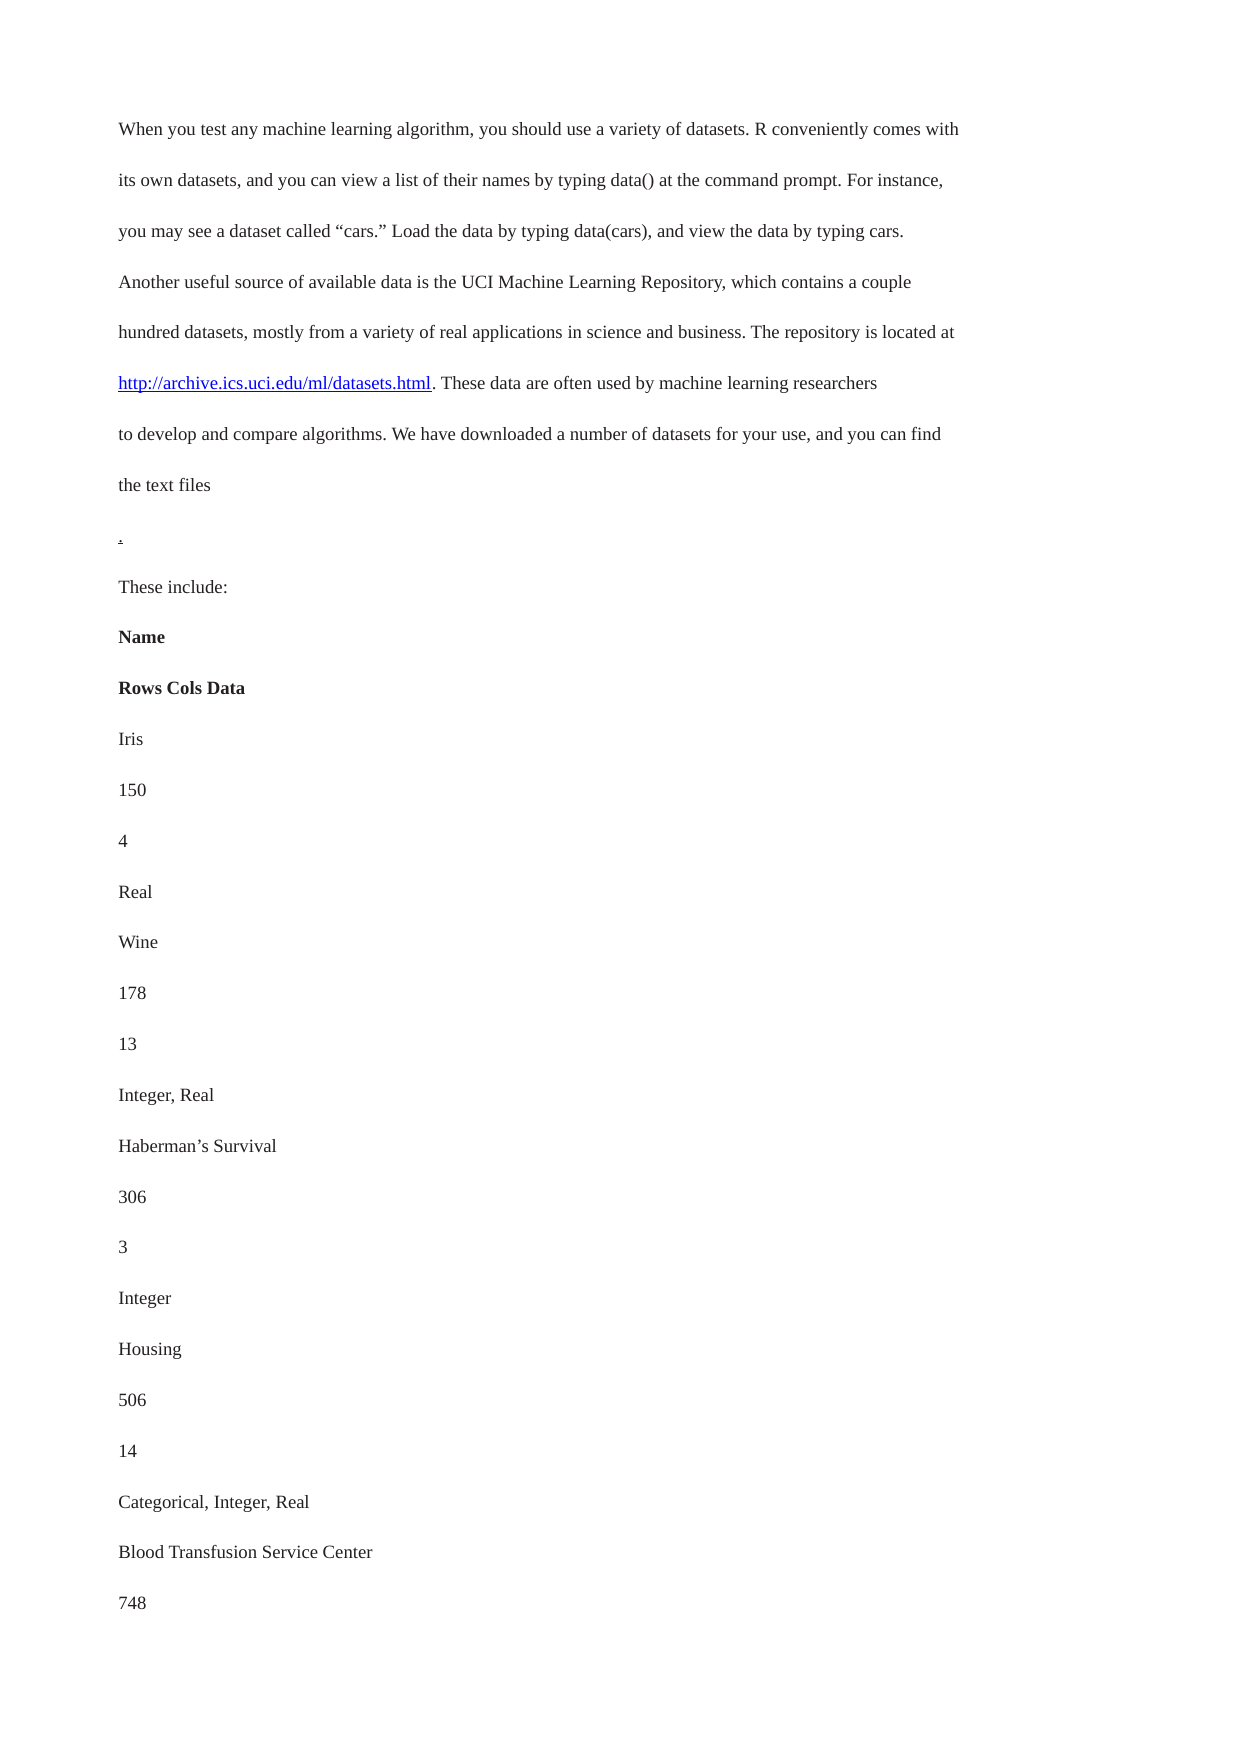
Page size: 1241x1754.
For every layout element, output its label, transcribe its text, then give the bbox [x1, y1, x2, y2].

text Housing [118, 1338, 1122, 1360]
text Integer [118, 1287, 1122, 1309]
text 506 [118, 1389, 1122, 1411]
text you may see a dataset called “cars.” Load the data by typing data(cars), and view the data by typing cars. [118, 220, 1122, 241]
text hundred datasets, mostly from a variety of real applications in science and business. The repository is located at [118, 321, 1122, 343]
text 306 [118, 1186, 1122, 1207]
text 150 [118, 779, 1122, 801]
text Name [118, 626, 1122, 648]
text These include: [118, 576, 1122, 597]
text When you test any machine learning algorithm, you should use a variety of datasets. R conveniently comes with [118, 118, 1122, 140]
text http://archive.ics.uci.edu/ml/datasets.html. These data are often used by machine learning researchers [118, 372, 1122, 394]
text Wine [118, 931, 1122, 953]
text Integer, Real [118, 1084, 1122, 1106]
text 13 [118, 1033, 1122, 1055]
text Categorical, Integer, Real [118, 1491, 1122, 1512]
text to develop and compare algorithms. We have downloaded a number of datasets for your use, and you can find [118, 423, 1122, 445]
text the text files [118, 474, 1122, 496]
text 4 [118, 830, 1122, 851]
text Blood Transfusion Service Center [118, 1541, 1122, 1563]
text Haberman’s Survival [118, 1135, 1122, 1156]
text 3 [118, 1236, 1122, 1258]
text 178 [118, 982, 1122, 1004]
text Another useful source of available data is the UCI Machine Learning Repository, which contains a couple [118, 271, 1122, 292]
text its own datasets, and you can view a list of their names by typing data() at the command prompt. For instance, [118, 169, 1122, 191]
text Iris [118, 728, 1122, 750]
text . [118, 525, 1122, 546]
text 748 [118, 1592, 1122, 1614]
text Rows Cols Data [118, 677, 1122, 699]
text Real [118, 881, 1122, 902]
text 14 [118, 1440, 1122, 1461]
